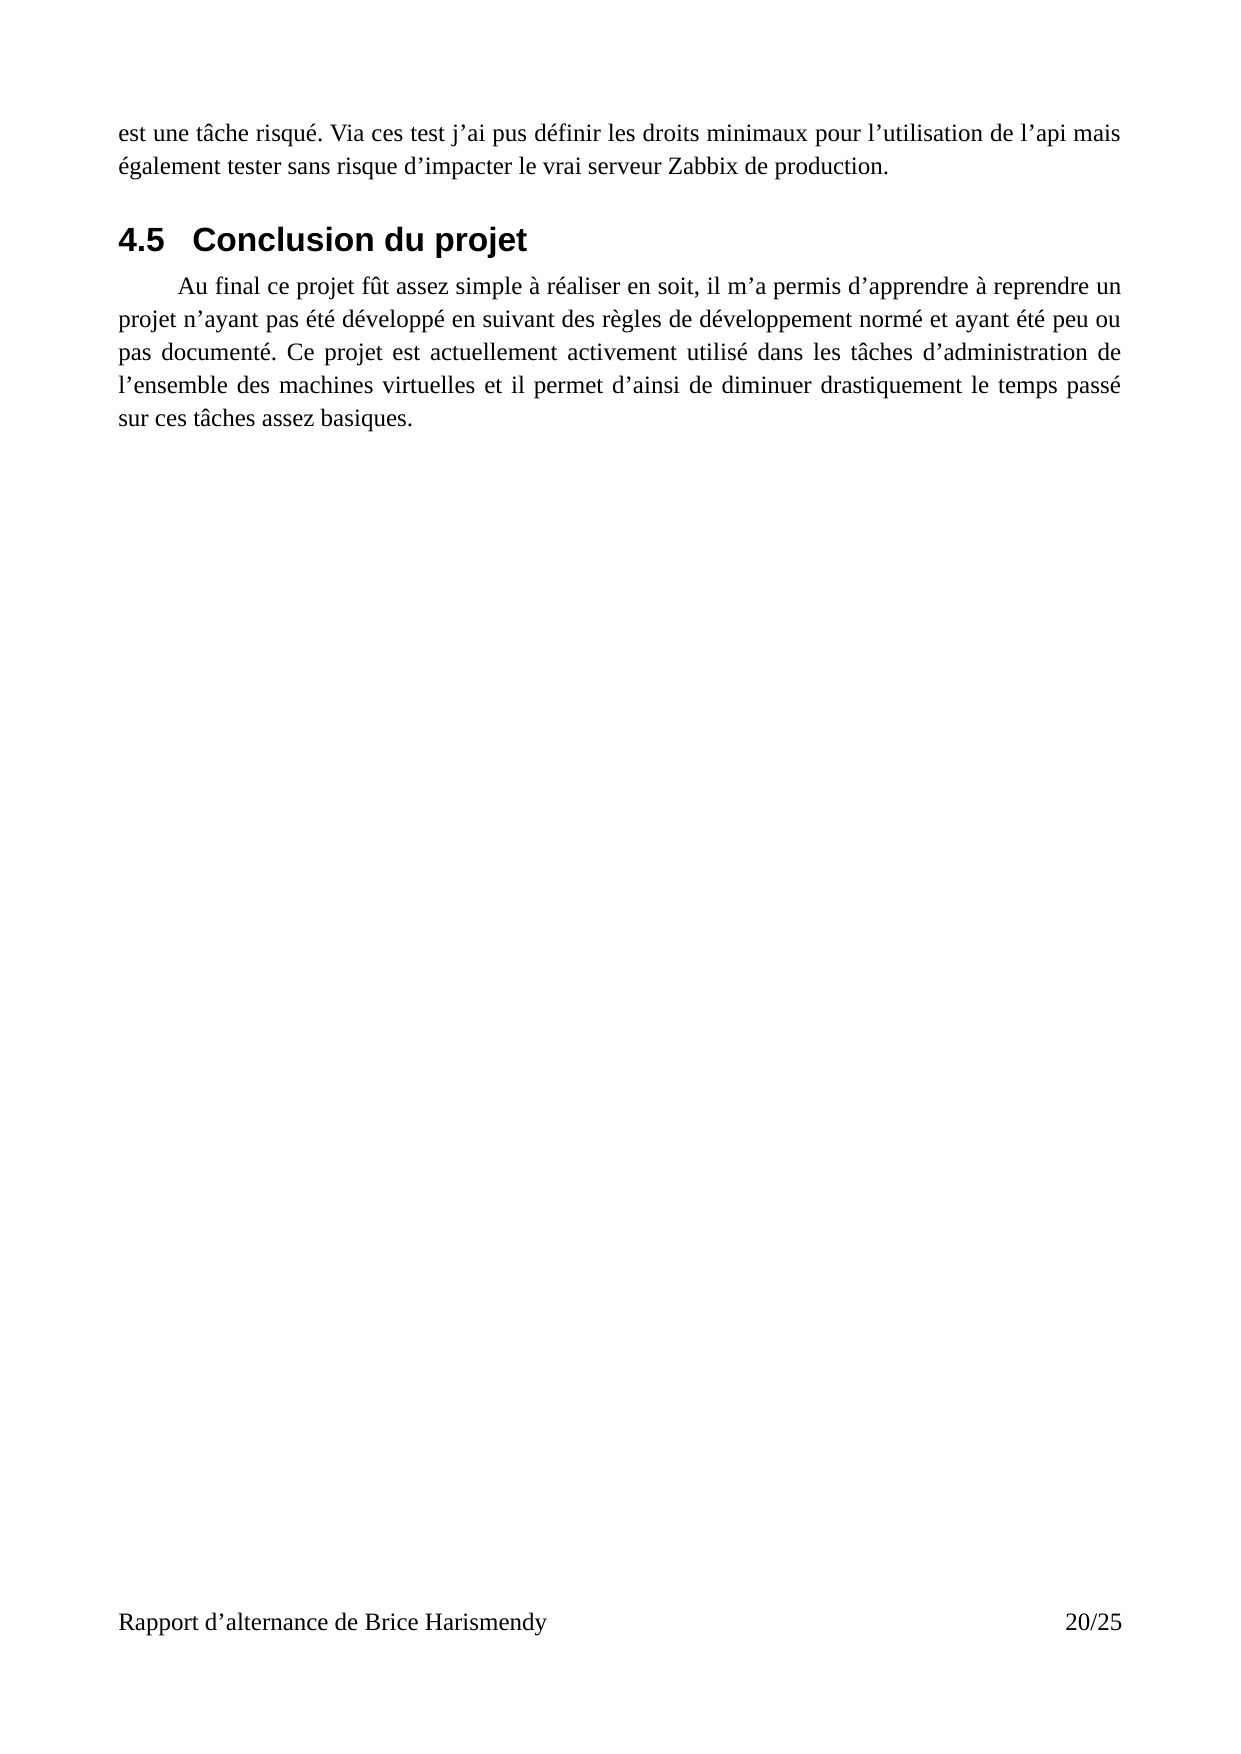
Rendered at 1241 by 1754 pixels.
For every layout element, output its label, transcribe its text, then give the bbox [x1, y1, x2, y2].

text Au final ce projet fût assez simple à réaliser en soit, il m’a permis d’apprendre à reprendre un projet n’ayant pas été développé en suivant des règles de développement normé et ayant été peu ou pas documenté. Ce projet est actuellement activement utilisé dans les tâches d’administration de l’ensemble des machines virtuelles et il permet d’ainsi de diminuer drastiquement le temps passé sur ces tâches assez basiques. [118, 271, 1122, 432]
subtitle Conclusion du projet [118, 219, 1122, 258]
text est une tâche risqué. Via ces test j’ai pus définir les droits minimaux pour l’utilisation de l’api mais également tester sans risque d’impacter le vrai serveur Zabbix de production. [118, 118, 1122, 180]
